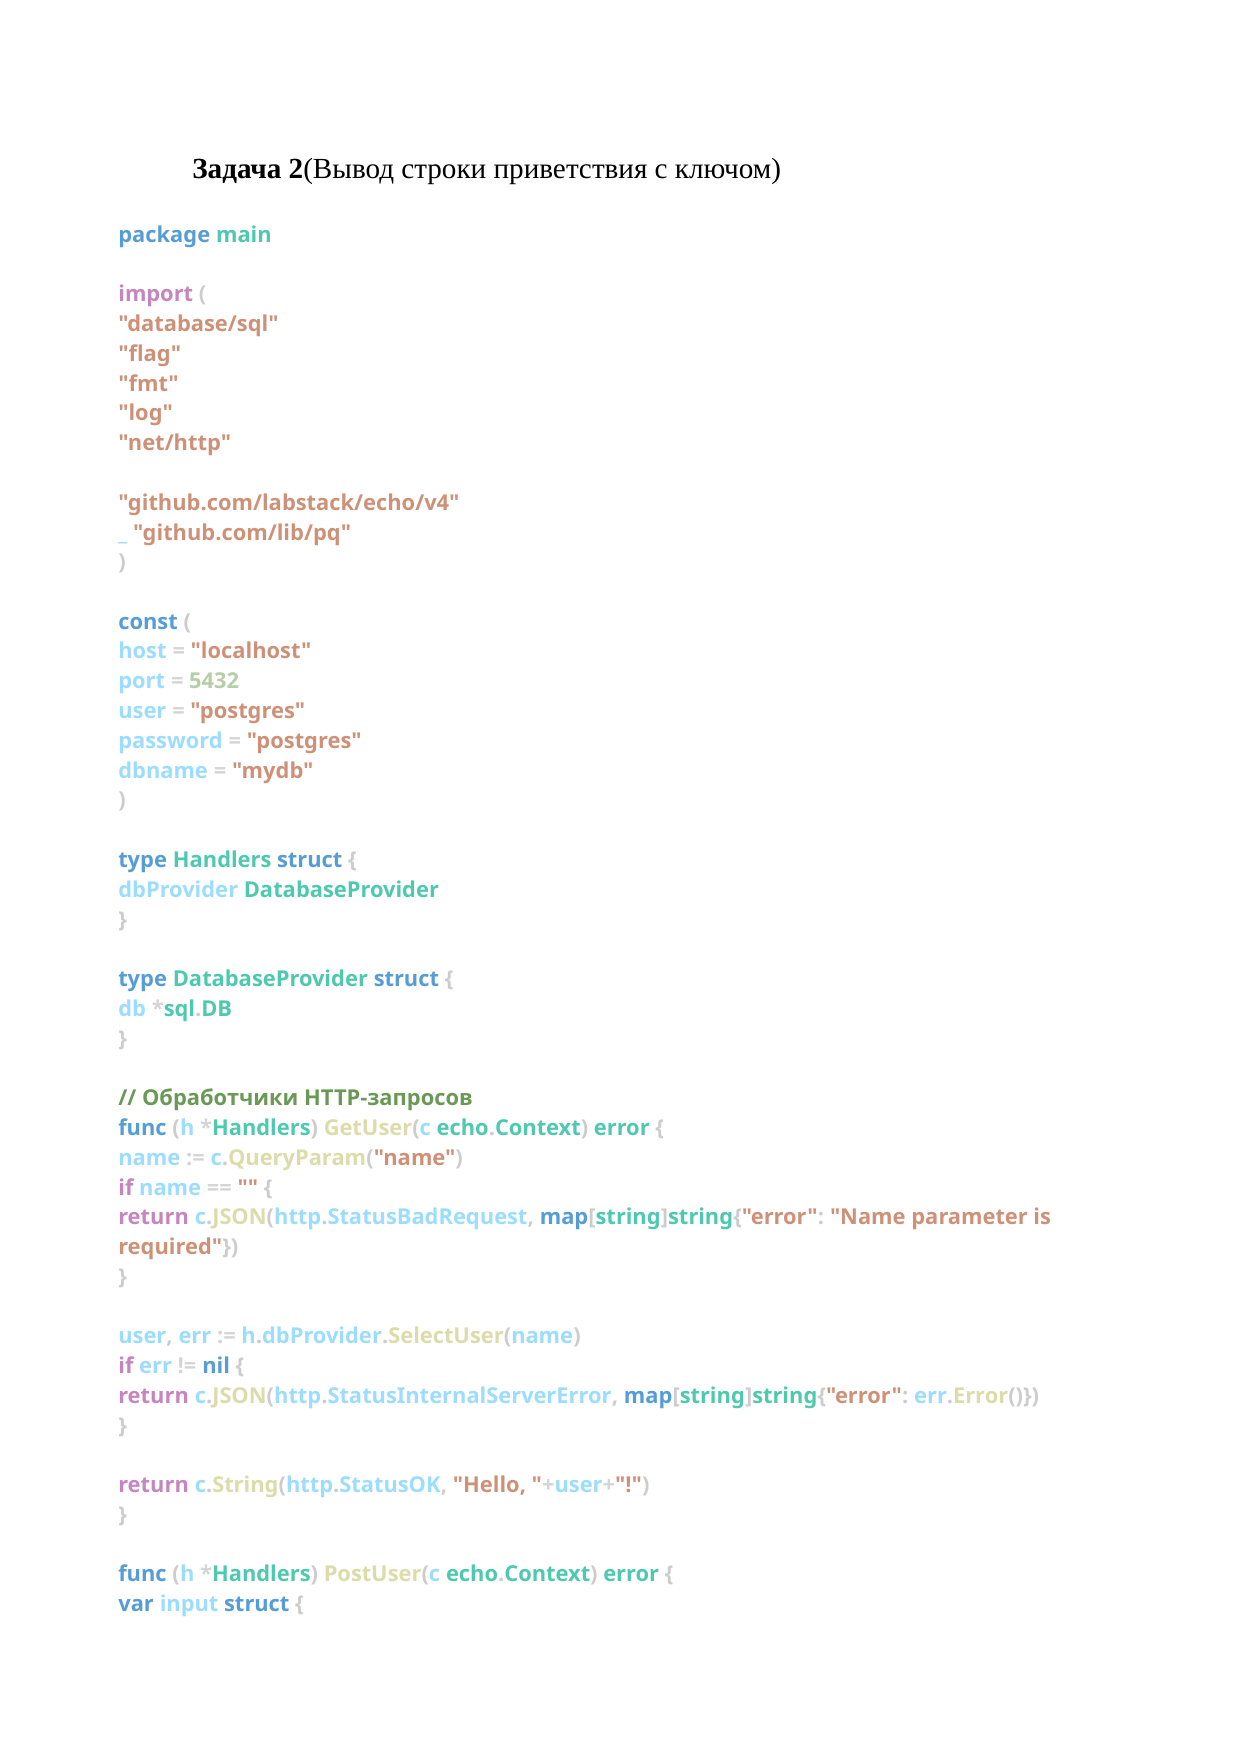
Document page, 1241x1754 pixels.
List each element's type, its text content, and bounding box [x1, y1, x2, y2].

text } [118, 1410, 1122, 1439]
text ) [118, 784, 1122, 814]
text user = "postgres" [118, 695, 1122, 725]
text if name == "" { [118, 1171, 1122, 1201]
text type Handlers struct { [118, 844, 1122, 874]
text "net/http" [118, 427, 1122, 457]
text user, err := h.dbProvider.SelectUser(name) [118, 1320, 1122, 1350]
text "fmt" [118, 368, 1122, 397]
text "flag" [118, 338, 1122, 368]
text } [118, 1023, 1122, 1052]
text name := c.QueryParam("name") [118, 1142, 1122, 1171]
text dbProvider DatabaseProvider [118, 874, 1122, 903]
text func (h *Handlers) PostUser(c echo.Context) error { [118, 1558, 1122, 1588]
text "log" [118, 397, 1122, 427]
text import ( [118, 278, 1122, 308]
text } [118, 903, 1122, 933]
text const ( [118, 606, 1122, 636]
text func (h *Handlers) GetUser(c echo.Context) error { [118, 1112, 1122, 1142]
text } [118, 1499, 1122, 1529]
text package main [118, 219, 1122, 248]
text Задача 2(Вывод строки приветствия с ключом) [118, 152, 1122, 185]
text // Обработчики HTTP-запросов [118, 1082, 1122, 1112]
text host = "localhost" [118, 636, 1122, 665]
text port = 5432 [118, 665, 1122, 695]
text return c.JSON(http.StatusBadRequest, map[string]string{"error": "Name parameter is required"}) [118, 1201, 1122, 1261]
text return c.String(http.StatusOK, "Hello, "+user+"!") [118, 1469, 1122, 1499]
text "github.com/labstack/echo/v4" [118, 487, 1122, 516]
text if err != nil { [118, 1350, 1122, 1380]
text _ "github.com/lib/pq" [118, 516, 1122, 546]
text "database/sql" [118, 308, 1122, 338]
text return c.JSON(http.StatusInternalServerError, map[string]string{"error": err.Error()}) [118, 1380, 1122, 1410]
text var input struct { [118, 1588, 1122, 1618]
text password = "postgres" [118, 725, 1122, 755]
text db *sql.DB [118, 993, 1122, 1023]
text type DatabaseProvider struct { [118, 963, 1122, 993]
text } [118, 1261, 1122, 1291]
text ) [118, 546, 1122, 576]
text dbname = "mydb" [118, 755, 1122, 784]
